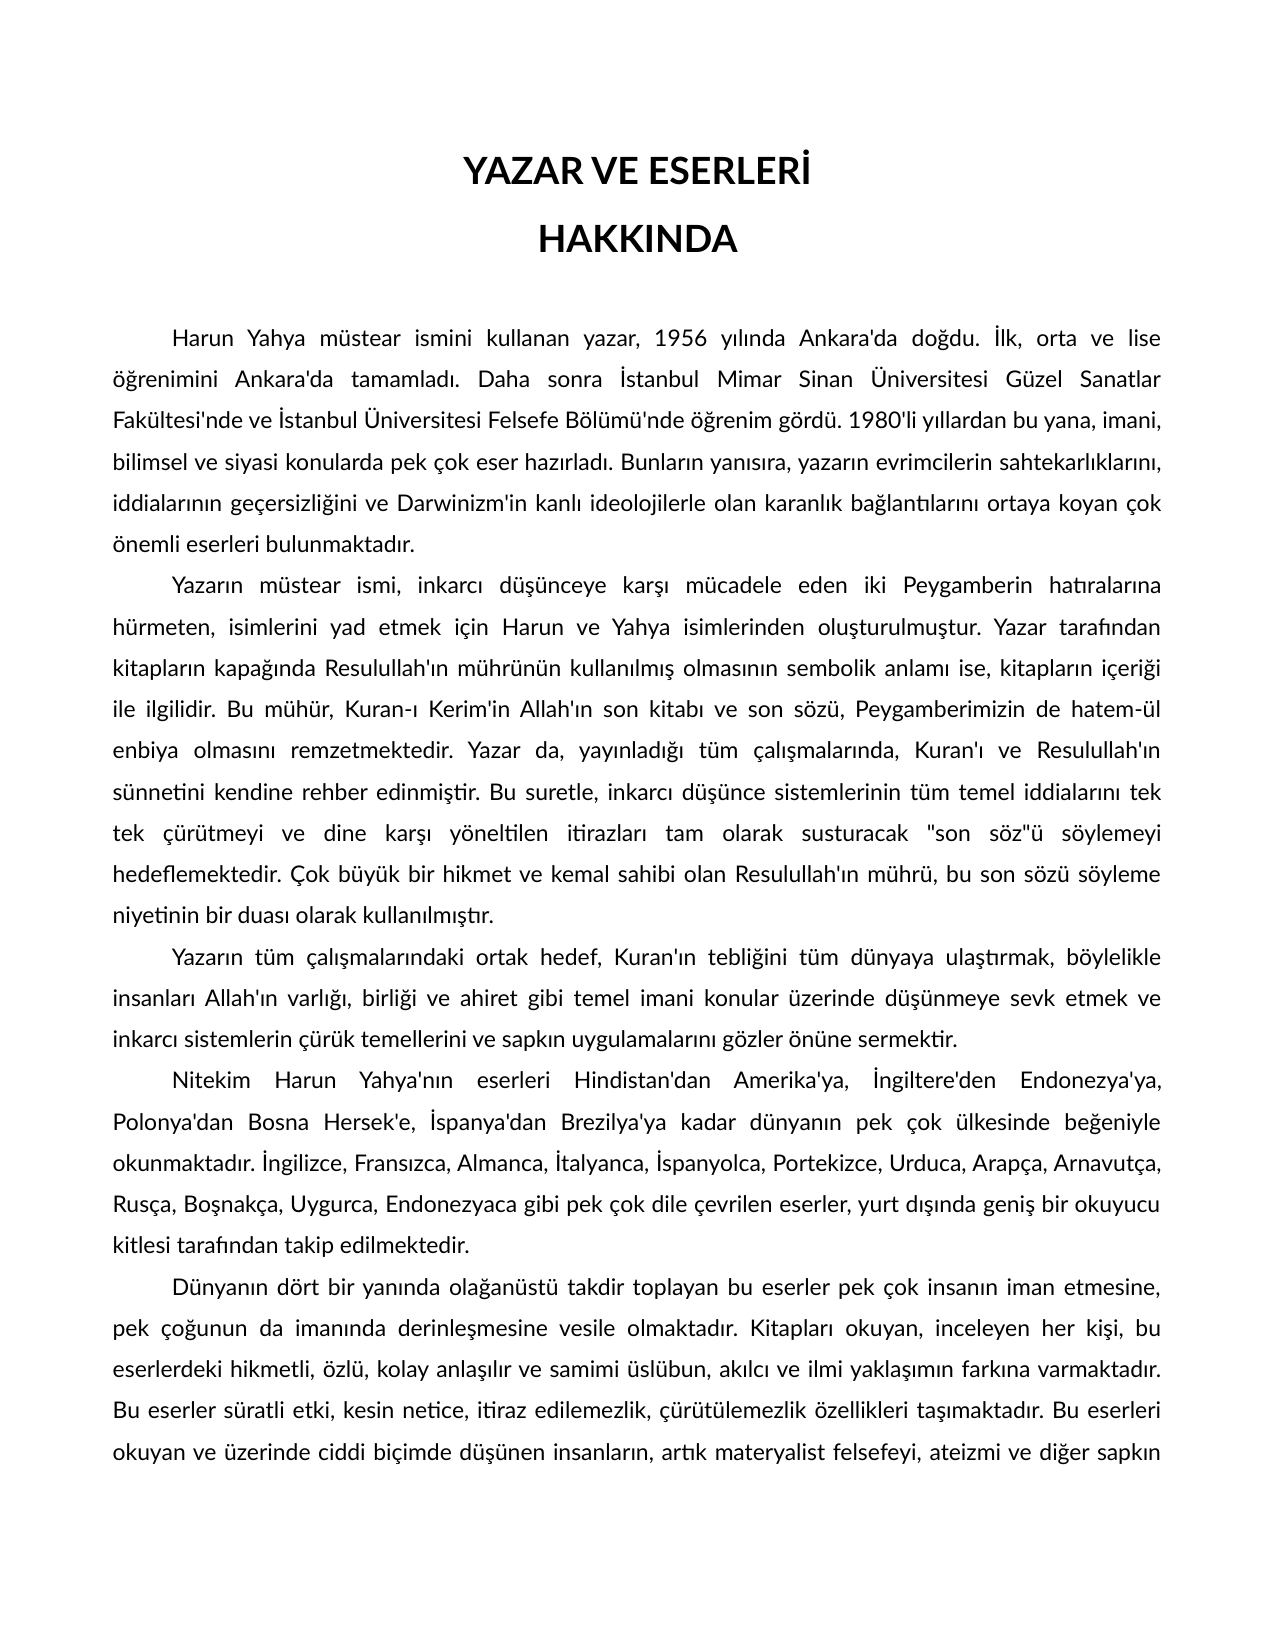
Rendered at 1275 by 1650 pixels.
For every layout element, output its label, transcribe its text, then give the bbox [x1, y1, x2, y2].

text Yazarın tüm çalışmalarındaki ortak hedef, Kuran'ın tebliğini tüm dünyaya ulaştırmak, böylelikle insanları Allah'ın varlığı, birliği ve ahiret gibi temel imani konular üzerinde düşünmeye sevk etmek ve inkarcı sistemlerin çürük temellerini ve sapkın uygulamalarını gözler önüne sermektir. [112, 943, 1162, 1053]
text Yazarın müstear ismi, inkarcı düşünceye karşı mücadele eden iki Peygamberin hatıralarına hürmeten, isimlerini yad etmek için Harun ve Yahya isimlerinden oluşturulmuştur. Yazar tarafından kitapların kapağında Resulullah'ın mührünün kullanılmış olmasının sembolik anlamı ise, kitapların içeriği ile ilgilidir. Bu mühür, Kuran-ı Kerim'in Allah'ın son kitabı ve son sözü, Peygamberimizin de hatem-ül enbiya olmasını remzetmektedir. Yazar da, yayınladığı tüm çalışmalarında, Kuran'ı ve Resulullah'ın sünnetini kendine rehber edinmiştir. Bu suretle, inkarcı düşünce sistemlerinin tüm temel iddialarını tek tek çürütmeyi ve dine karşı yöneltilen itirazları tam olarak susturacak "son söz"ü söylemeyi hedeflemektedir. Çok büyük bir hikmet ve kemal sahibi olan Resulullah'ın mührü, bu son sözü söyleme niyetinin bir duası olarak kullanılmıştır. [112, 571, 1162, 929]
text HAKKINDA [112, 215, 1162, 260]
text YAZAR VE ESERLERİ [112, 148, 1162, 193]
text Harun Yahya müstear ismini kullanan yazar, 1956 yılında Ankara'da doğdu. İlk, orta ve lise öğrenimini Ankara'da tamamladı. Daha sonra İstanbul Mimar Sinan Üniversitesi Güzel Sanatlar Fakültesi'nde ve İstanbul Üniversitesi Felsefe Bölümü'nde öğrenim gördü. 1980'li yıllardan bu yana, imani, bilimsel ve siyasi konularda pek çok eser hazırladı. Bunların yanısıra, yazarın evrimcilerin sahtekarlıklarını, iddialarının geçersizliğini ve Darwinizm'in kanlı ideolojilerle olan karanlık bağlantılarını ortaya koyan çok önemli eserleri bulunmaktadır. [112, 324, 1162, 558]
text Nitekim Harun Yahya'nın eserleri Hindistan'dan Amerika'ya, İngiltere'den Endonezya'ya, Polonya'dan Bosna Hersek'e, İspanya'dan Brezilya'ya kadar dünyanın pek çok ülkesinde beğeniyle okunmaktadır. İngilizce, Fransızca, Almanca, İtalyanca, İspanyolca, Portekizce, Urduca, Arapça, Arnavutça, Rusça, Boşnakça, Uygurca, Endonezyaca gibi pek çok dile çevrilen eserler, yurt dışında geniş bir okuyucu kitlesi tarafından takip edilmektedir. [112, 1066, 1162, 1259]
text Dünyanın dört bir yanında olağanüstü takdir toplayan bu eserler pek çok insanın iman etmesine, pek çoğunun da imanında derinleşmesine vesile olmaktadır. Kitapları okuyan, inceleyen her kişi, bu eserlerdeki hikmetli, özlü, kolay anlaşılır ve samimi üslübun, akılcı ve ilmi yaklaşımın farkına varmaktadır. Bu eserler süratli etki, kesin netice, itiraz edilemezlik, çürütülemezlik özellikleri taşımaktadır. Bu eserleri okuyan ve üzerinde ciddi biçimde düşünen insanların, artık materyalist felsefeyi, ateizmi ve diğer sapkın [112, 1273, 1162, 1465]
